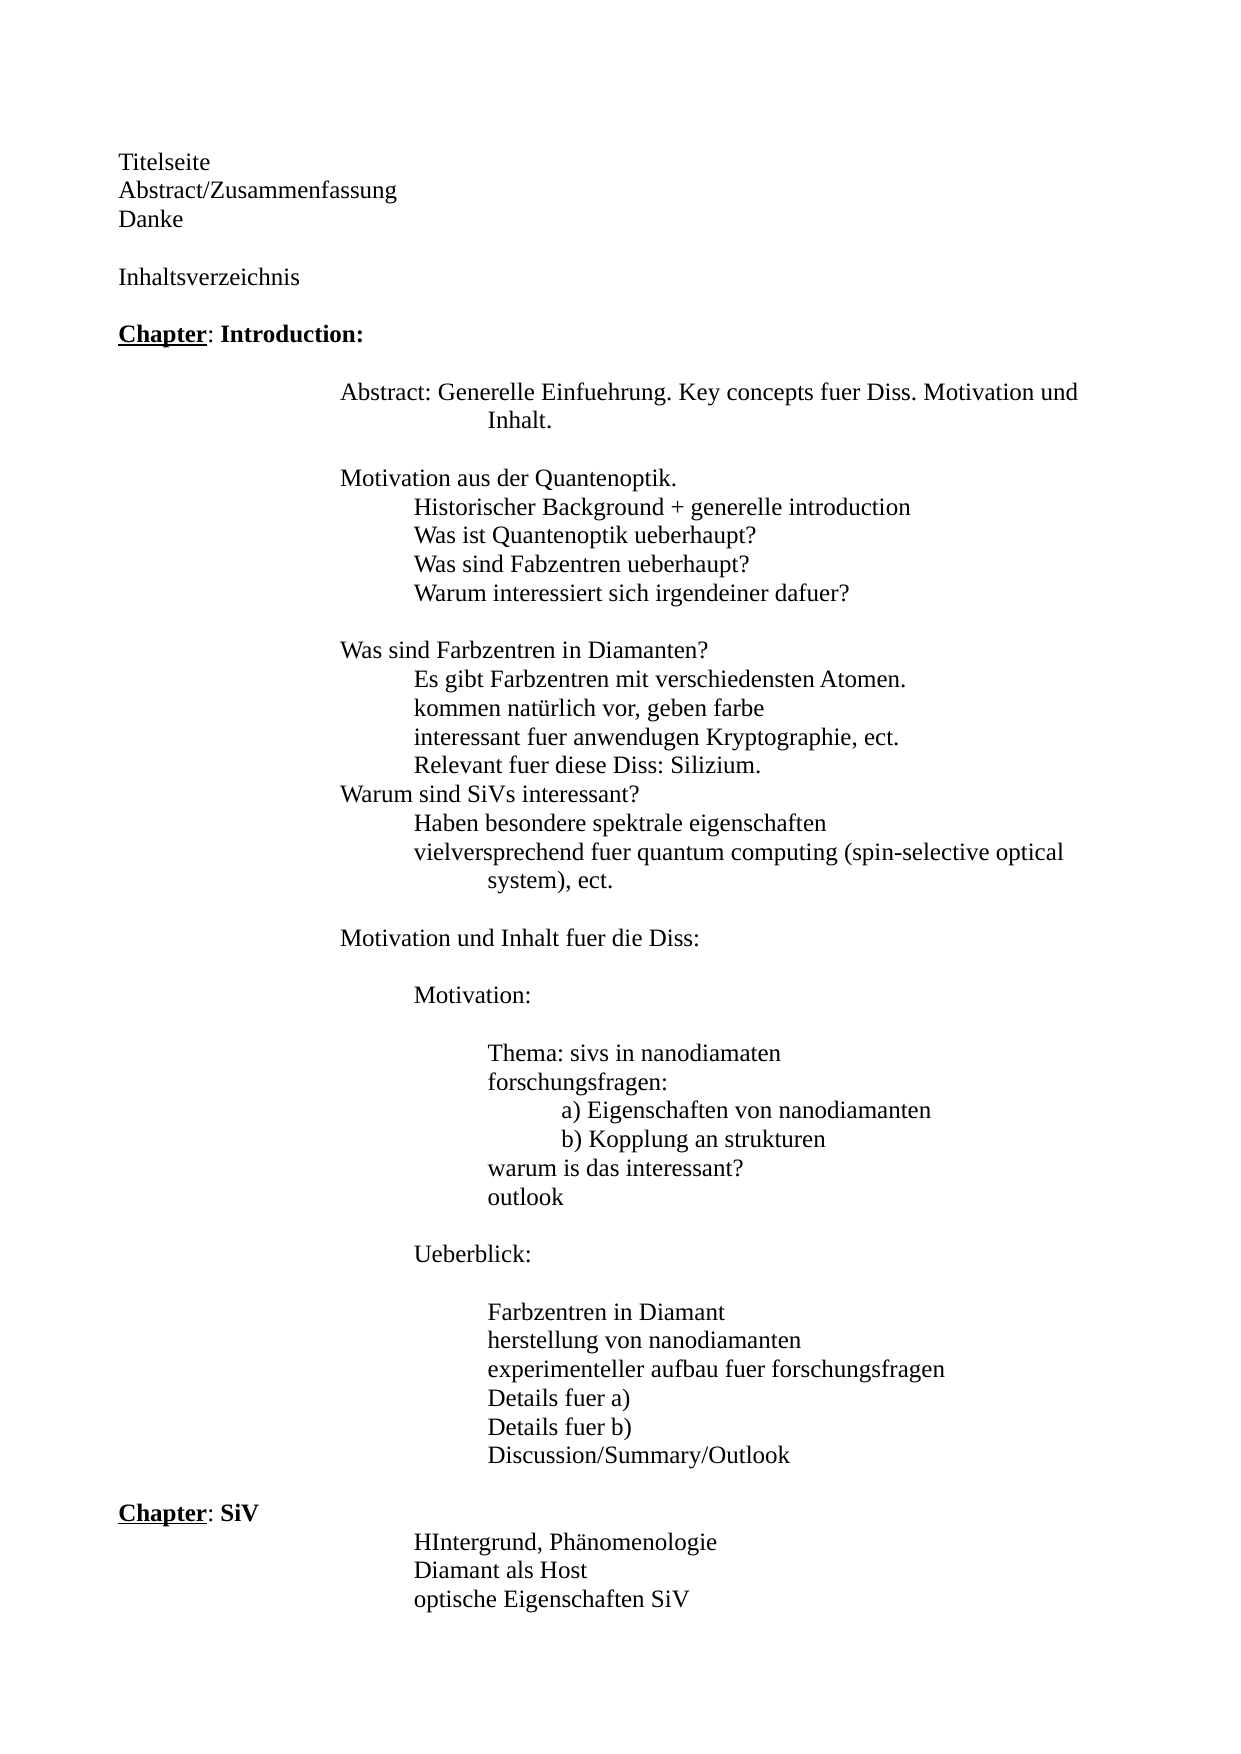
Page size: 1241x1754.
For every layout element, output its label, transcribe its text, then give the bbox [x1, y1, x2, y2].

text Abstract/Zusammenfassung [118, 176, 1122, 204]
text a) Eigenschaften von nanodiamanten [118, 1096, 1122, 1124]
text forschungsfragen: [118, 1067, 1122, 1096]
text Historischer Background + generelle introduction [118, 492, 1122, 521]
text Haben besondere spektrale eigenschaften [118, 808, 1122, 837]
text Was ist Quantenoptik ueberhaupt? [118, 521, 1122, 549]
text outlook [118, 1182, 1122, 1211]
text warum is das interessant? [118, 1153, 1122, 1182]
text vielversprechend fuer quantum computing (spin-selective optical system), ect. [118, 837, 1122, 894]
text Warum interessiert sich irgendeiner dafuer? [118, 578, 1122, 607]
text Motivation: [118, 981, 1122, 1009]
text HIntergrund, Phänomenologie [118, 1527, 1122, 1556]
text Chapter: Introduction: [118, 319, 1122, 348]
text Was sind Fabzentren ueberhaupt? [118, 549, 1122, 578]
text Warum sind SiVs interessant? [118, 779, 1122, 808]
text Relevant fuer diese Diss: Silizium. [118, 751, 1122, 779]
text Inhaltsverzeichnis [118, 262, 1122, 291]
text Abstract: Generelle Einfuehrung. Key concepts fuer Diss. Motivation und Inhalt. [118, 377, 1122, 434]
text Was sind Farbzentren in Diamanten? [118, 636, 1122, 664]
text Danke [118, 204, 1122, 233]
text b) Kopplung an strukturen [118, 1124, 1122, 1153]
text Discussion/Summary/Outlook [118, 1441, 1122, 1469]
text Details fuer a) [118, 1383, 1122, 1412]
text Chapter: SiV [118, 1498, 1122, 1527]
text Farbzentren in Diamant [118, 1297, 1122, 1326]
text Details fuer b) [118, 1412, 1122, 1441]
text interessant fuer anwendugen Kryptographie, ect. [118, 722, 1122, 751]
text Motivation und Inhalt fuer die Diss: [118, 923, 1122, 952]
text Diamant als Host [118, 1556, 1122, 1584]
text kommen natürlich vor, geben farbe [118, 693, 1122, 722]
text Ueberblick: [118, 1239, 1122, 1268]
text Motivation aus der Quantenoptik. [118, 463, 1122, 492]
text Es gibt Farbzentren mit verschiedensten Atomen. [118, 664, 1122, 693]
text Titelseite [118, 147, 1122, 176]
text herstellung von nanodiamanten [118, 1326, 1122, 1354]
text optische Eigenschaften SiV [118, 1584, 1122, 1613]
text experimenteller aufbau fuer forschungsfragen [118, 1354, 1122, 1383]
text Thema: sivs in nanodiamaten [118, 1038, 1122, 1067]
